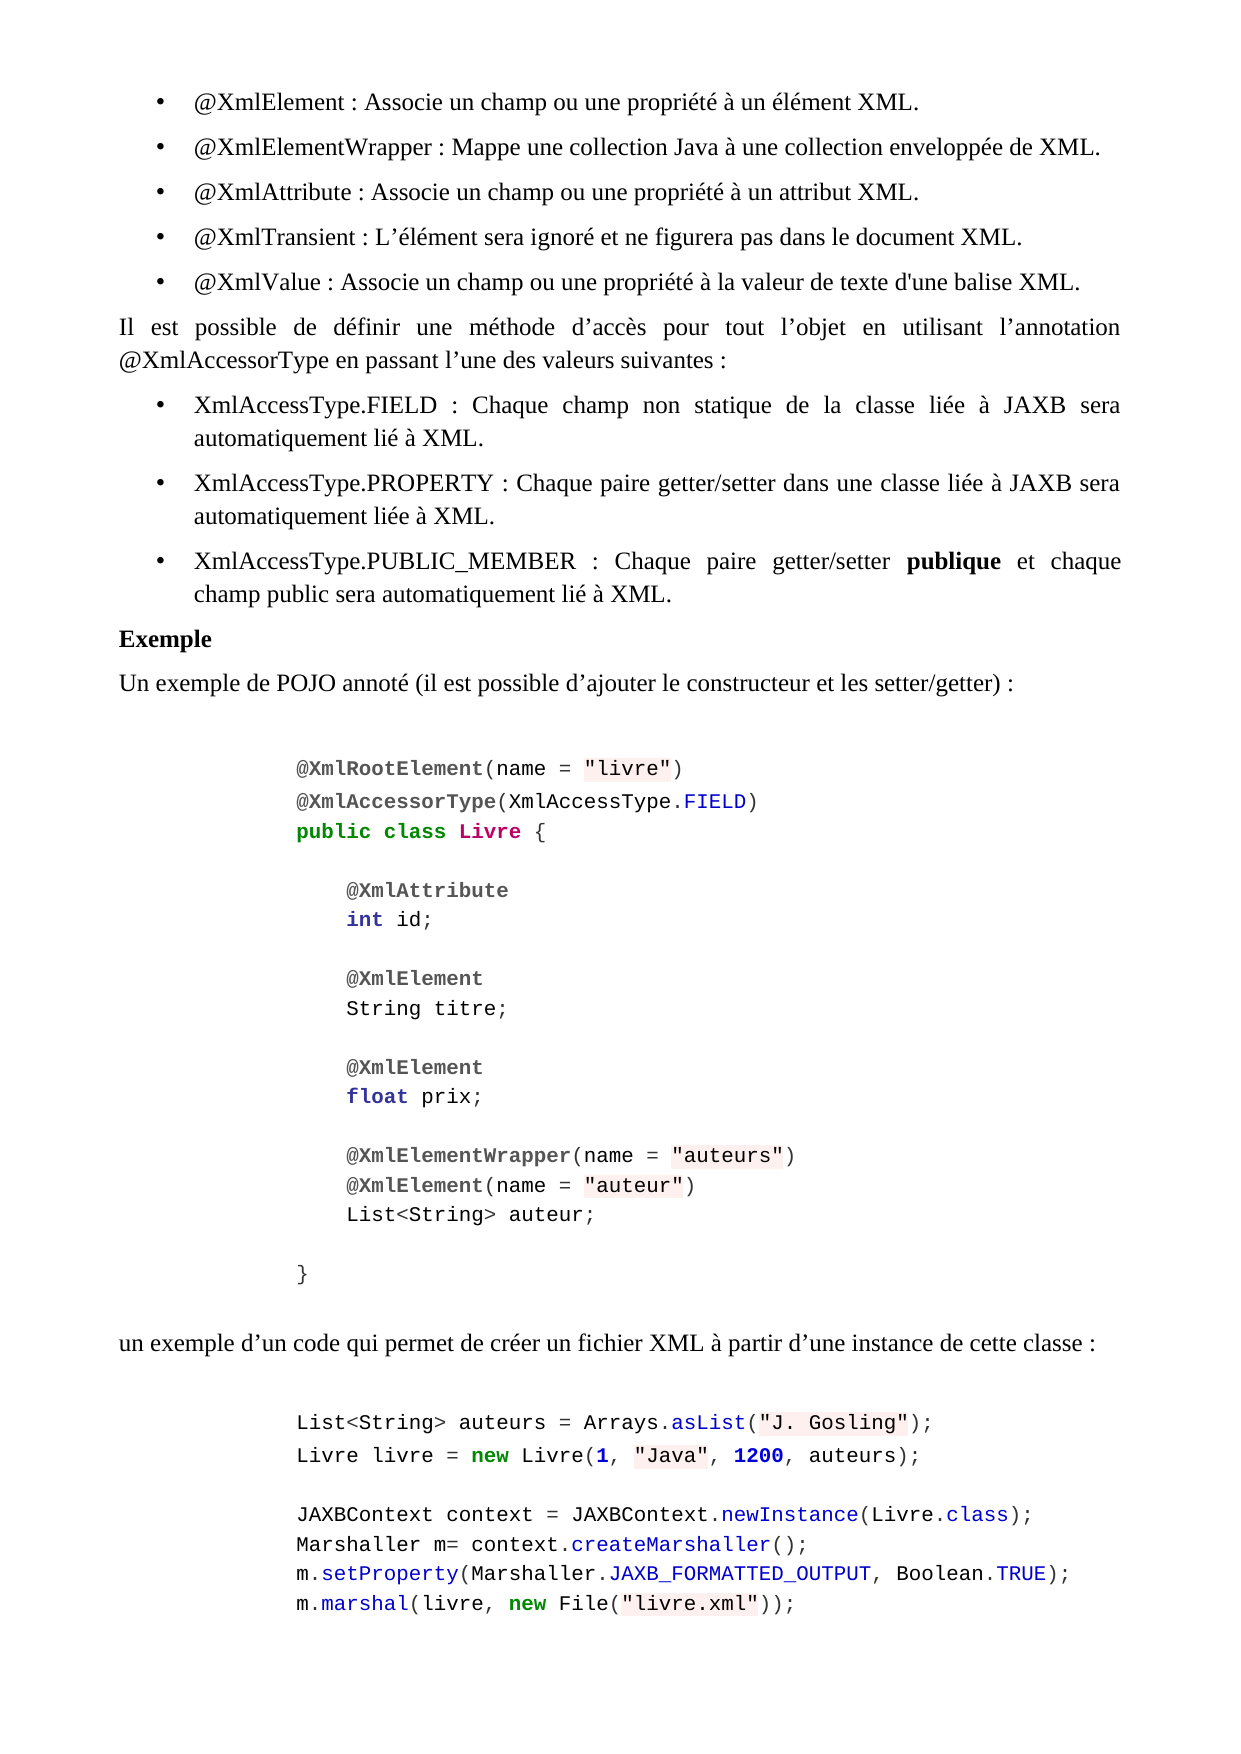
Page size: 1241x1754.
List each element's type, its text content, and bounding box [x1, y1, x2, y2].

text @XmlElement(name = "auteur") [296, 1175, 1121, 1198]
text m.setProperty(Marshaller.JAXB_FORMATTED_OUTPUT, Boolean.TRUE); [296, 1563, 1121, 1587]
text @XmlElementWrapper(name = "auteurs") [296, 1145, 1121, 1169]
text Exemple [119, 624, 1121, 652]
text Un exemple de POJO annoté (il est possible d’ajouter le constructeur et les setter/getter) : [119, 668, 1121, 697]
text un exemple d’un code qui permet de créer un fichier XML à partir d’une instance de cette classe : [119, 1328, 1121, 1357]
text @XmlAccessorType(XmlAccessType.FIELD) [296, 791, 1121, 815]
text JAXBContext context = JAXBContext.newInstance(Livre.class); [296, 1504, 1121, 1528]
text float prix; [296, 1086, 1121, 1110]
text Il est possible de définir une méthode d’accès pour tout l’objet en utilisant l’annotation @XmlAccessorType en passant l’une des valeurs suivantes : [119, 312, 1121, 374]
text @XmlAttribute [296, 880, 1121, 903]
list @XmlElementWrapper : Mappe une collection Java à une collection enveloppée de XML. [156, 132, 1121, 161]
list @XmlTransient : L’élément sera ignoré et ne figurera pas dans le document XML. [156, 222, 1121, 251]
list XmlAccessType.PUBLIC_MEMBER : Chaque paire getter/setter publique et chaque champ public sera automatiquement lié à XML. [156, 546, 1121, 607]
text Livre livre = new Livre(1, "Java", 1200, auteurs); [296, 1445, 1121, 1469]
text List<String> auteur; [296, 1204, 1121, 1228]
text int id; [296, 909, 1121, 933]
text public class Livre { [296, 821, 1121, 844]
text @XmlElement [296, 1057, 1121, 1080]
list @XmlElement : Associe un champ ou une propriété à un élément XML. [156, 87, 1121, 116]
text } [296, 1263, 1121, 1287]
text List<String> auteurs = Arrays.asList("J. Gosling"); [296, 1412, 1121, 1436]
text @XmlRootElement(name = "livre") [296, 758, 1121, 782]
list @XmlValue : Associe un champ ou une propriété à la valeur de texte d'une balise XML. [156, 267, 1121, 296]
list @XmlAttribute : Associe un champ ou une propriété à un attribut XML. [156, 177, 1121, 206]
list XmlAccessType.PROPERTY : Chaque paire getter/setter dans une classe liée à JAXB sera automatiquement liée à XML. [156, 468, 1121, 529]
text Marshaller m= context.createMarshaller(); [296, 1533, 1121, 1557]
text m.marshal(livre, new File("livre.xml")); [296, 1592, 1121, 1616]
text String titre; [296, 998, 1121, 1021]
list XmlAccessType.FIELD : Chaque champ non statique de la classe liée à JAXB sera automatiquement lié à XML. [156, 390, 1121, 452]
text @XmlElement [296, 968, 1121, 992]
